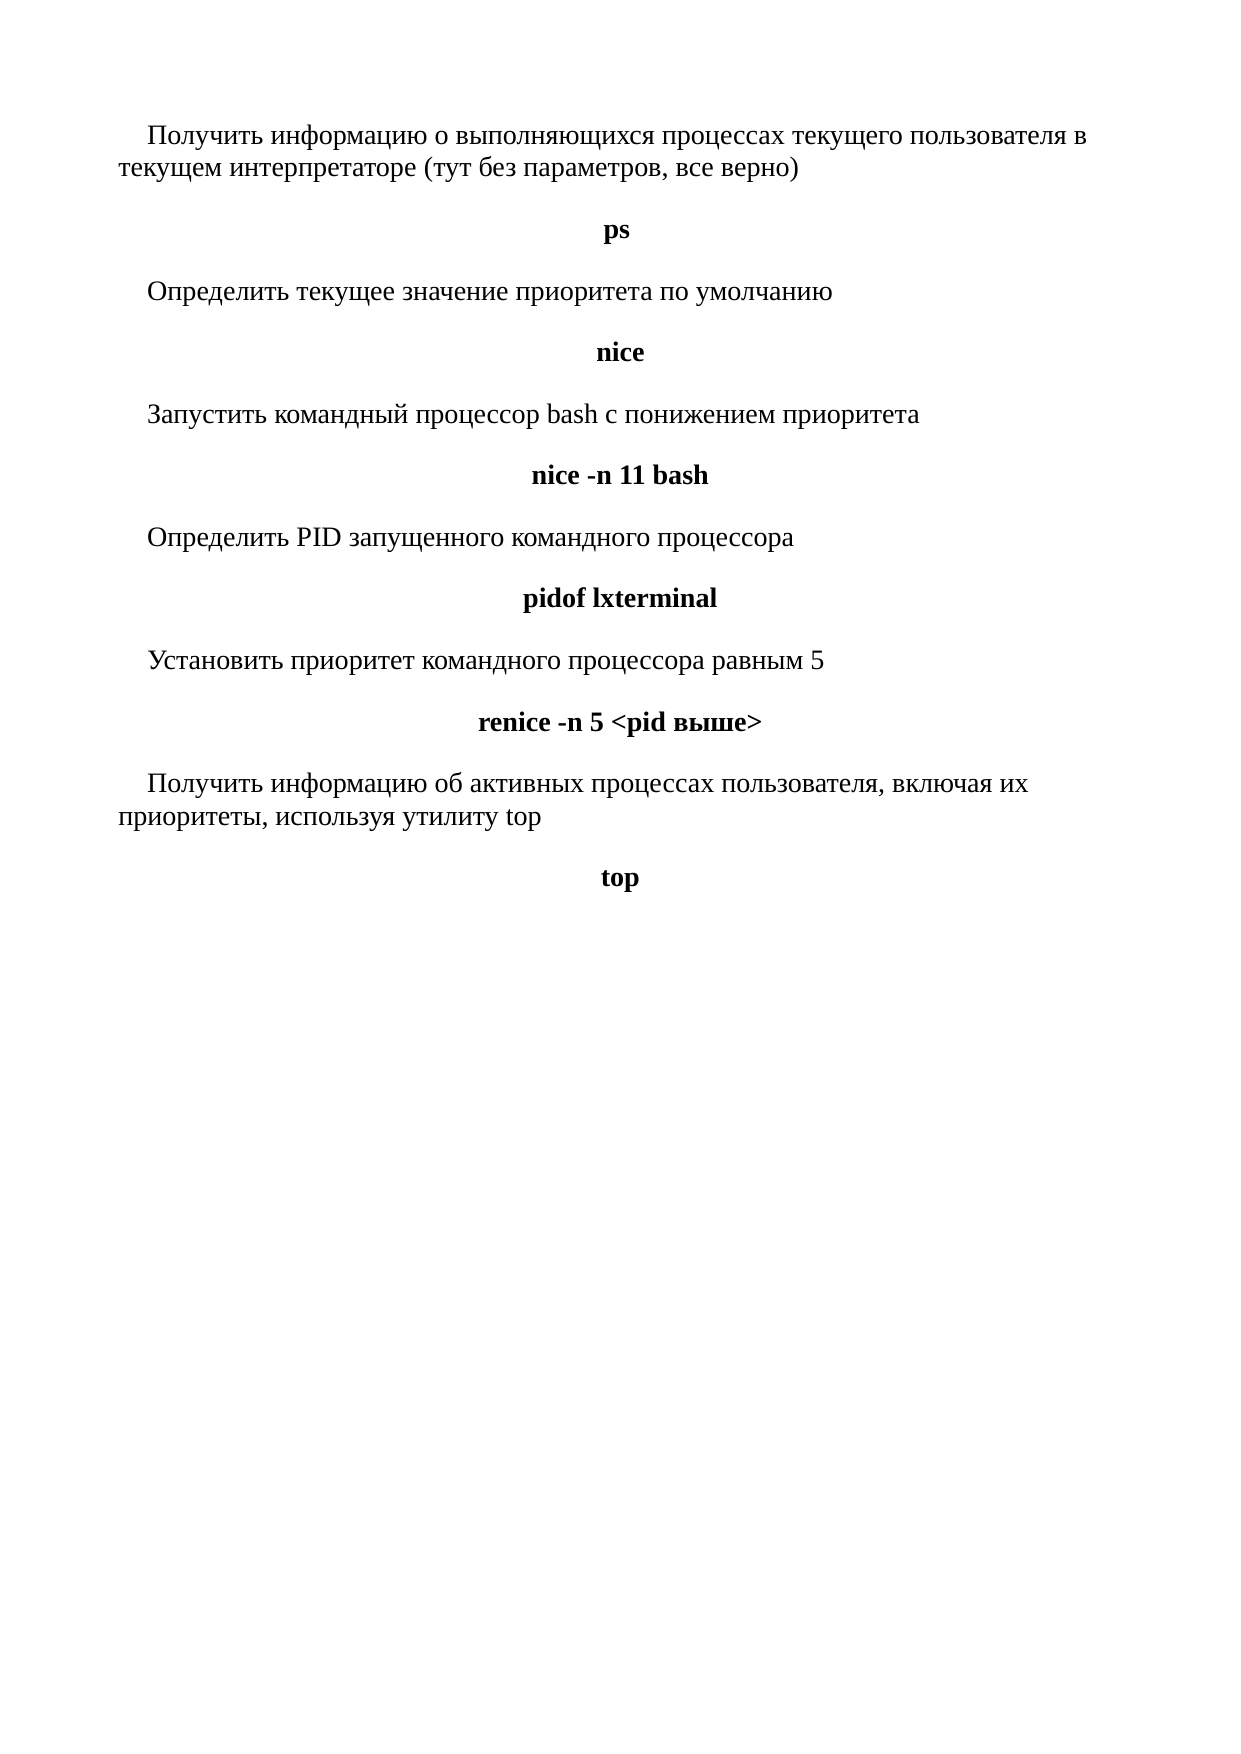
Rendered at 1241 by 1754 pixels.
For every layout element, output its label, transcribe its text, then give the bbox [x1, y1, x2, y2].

text  Установить приоритет командного процессора равным 5 [118, 643, 1122, 675]
text renice -n 5 <pid выше> [118, 704, 1122, 737]
text nice -n 11 bash [118, 458, 1122, 491]
text  Определить PID запущенного командного процессора [118, 520, 1122, 552]
text nice [118, 335, 1122, 368]
text  Запустить командный процессор bash с понижением приоритета [118, 397, 1122, 429]
text  Определить текущее значение приоритета по умолчанию [118, 274, 1122, 306]
text pidof lxterminal [118, 581, 1122, 614]
text top [118, 860, 1122, 892]
text  Получить информацию об активных процессах пользователя, включая их приоритеты, используя утилиту top [118, 766, 1122, 831]
text ps [118, 212, 1122, 244]
text  Получить информацию о выполняющихся процессах текущего пользователя в текущем интерпретаторе (тут без параметров, все верно) [118, 118, 1122, 183]
